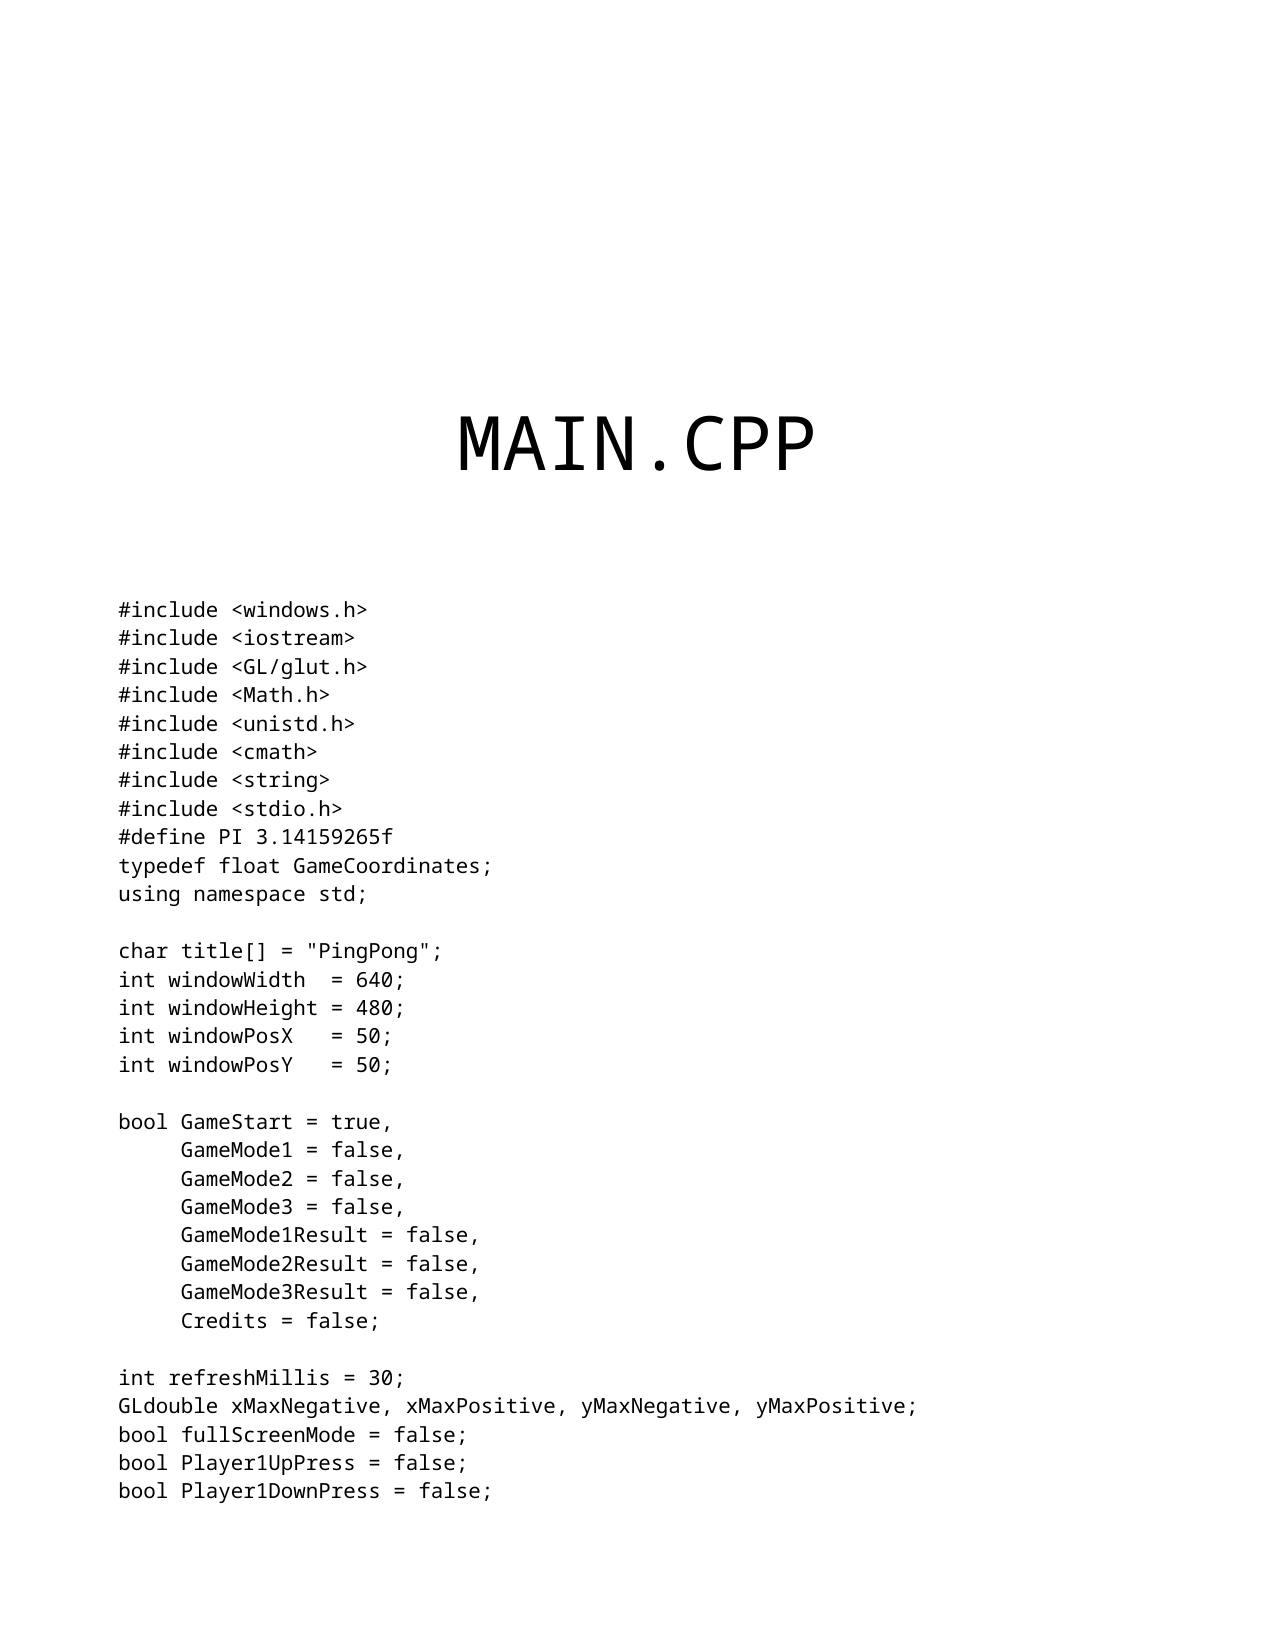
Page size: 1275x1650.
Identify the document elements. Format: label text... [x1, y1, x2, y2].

text bool GameStart = true, [118, 1107, 1157, 1135]
text #include <unistd.h> [118, 709, 1157, 737]
text int windowHeight = 480; [118, 993, 1157, 1022]
text int refreshMillis = 30; [118, 1363, 1157, 1391]
text int windowWidth = 640; [118, 965, 1157, 993]
text #include <GL/glut.h> [118, 652, 1157, 680]
text Credits = false; [118, 1306, 1157, 1334]
text #define PI 3.14159265f [118, 822, 1157, 851]
text #include <windows.h> [118, 595, 1157, 623]
text bool Player1UpPress = false; [118, 1448, 1157, 1477]
text char title[] = "PingPong"; [118, 936, 1157, 965]
text int windowPosY = 50; [118, 1050, 1157, 1078]
text GameMode3 = false, [118, 1192, 1157, 1221]
text #include <string> [118, 766, 1157, 794]
text GLdouble xMaxNegative, xMaxPositive, yMaxNegative, yMaxPositive; [118, 1391, 1157, 1420]
text GameMode2Result = false, [118, 1249, 1157, 1277]
text GameMode2 = false, [118, 1164, 1157, 1192]
text #include <cmath> [118, 737, 1157, 766]
text GameMode1 = false, [118, 1135, 1157, 1164]
text typedef float GameCoordinates; [118, 851, 1157, 879]
text bool Player1DownPress = false; [118, 1477, 1157, 1505]
text using namespace std; [118, 879, 1157, 908]
text #include <stdio.h> [118, 794, 1157, 822]
text bool fullScreenMode = false; [118, 1420, 1157, 1448]
text MAIN.CPP [118, 391, 1157, 493]
text #include <iostream> [118, 623, 1157, 652]
text #include <Math.h> [118, 680, 1157, 709]
text GameMode1Result = false, [118, 1221, 1157, 1249]
text int windowPosX = 50; [118, 1022, 1157, 1050]
text GameMode3Result = false, [118, 1277, 1157, 1306]
